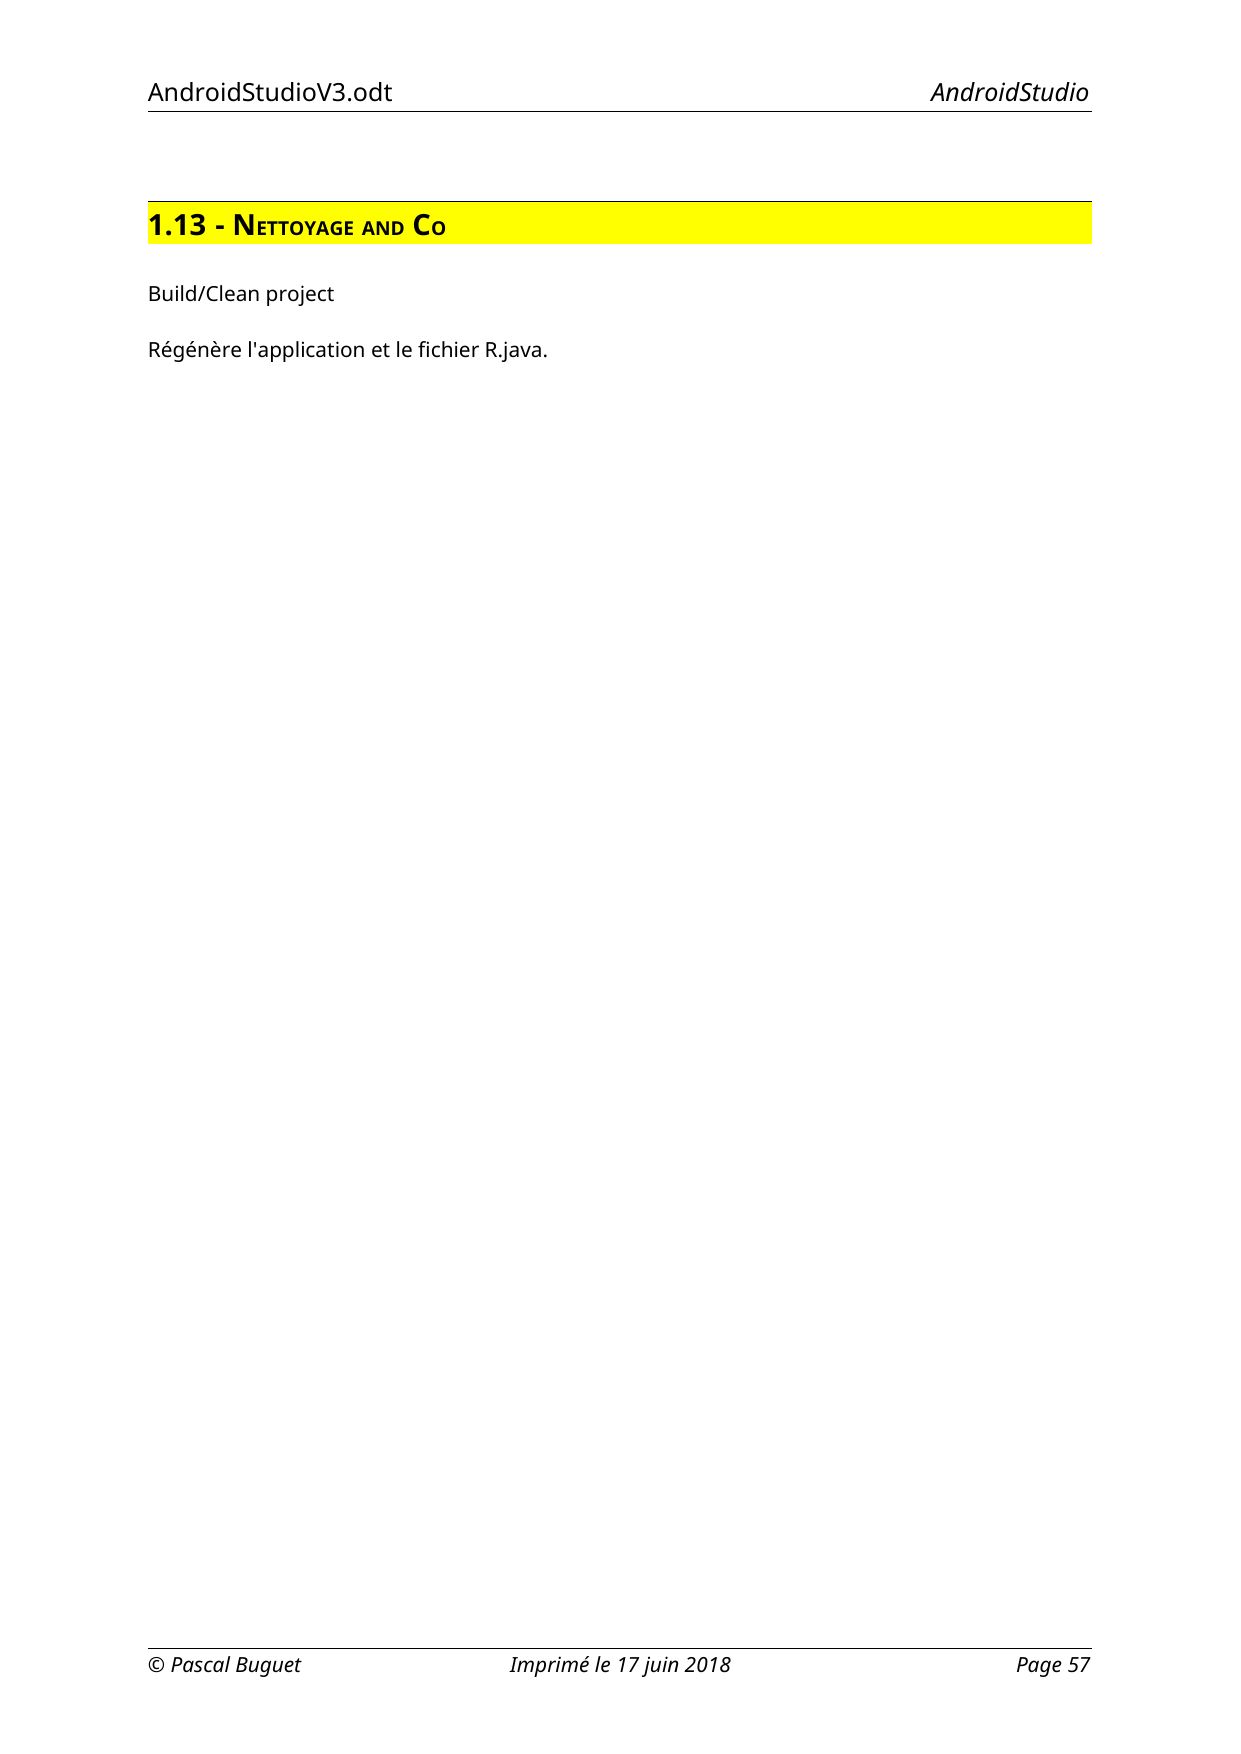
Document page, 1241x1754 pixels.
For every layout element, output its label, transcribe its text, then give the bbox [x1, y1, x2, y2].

text Régénère l'application et le fichier R.java. [148, 336, 1092, 364]
subtitle - Nettoyage and Co [148, 202, 1092, 244]
text Build/Clean project [148, 279, 1092, 307]
